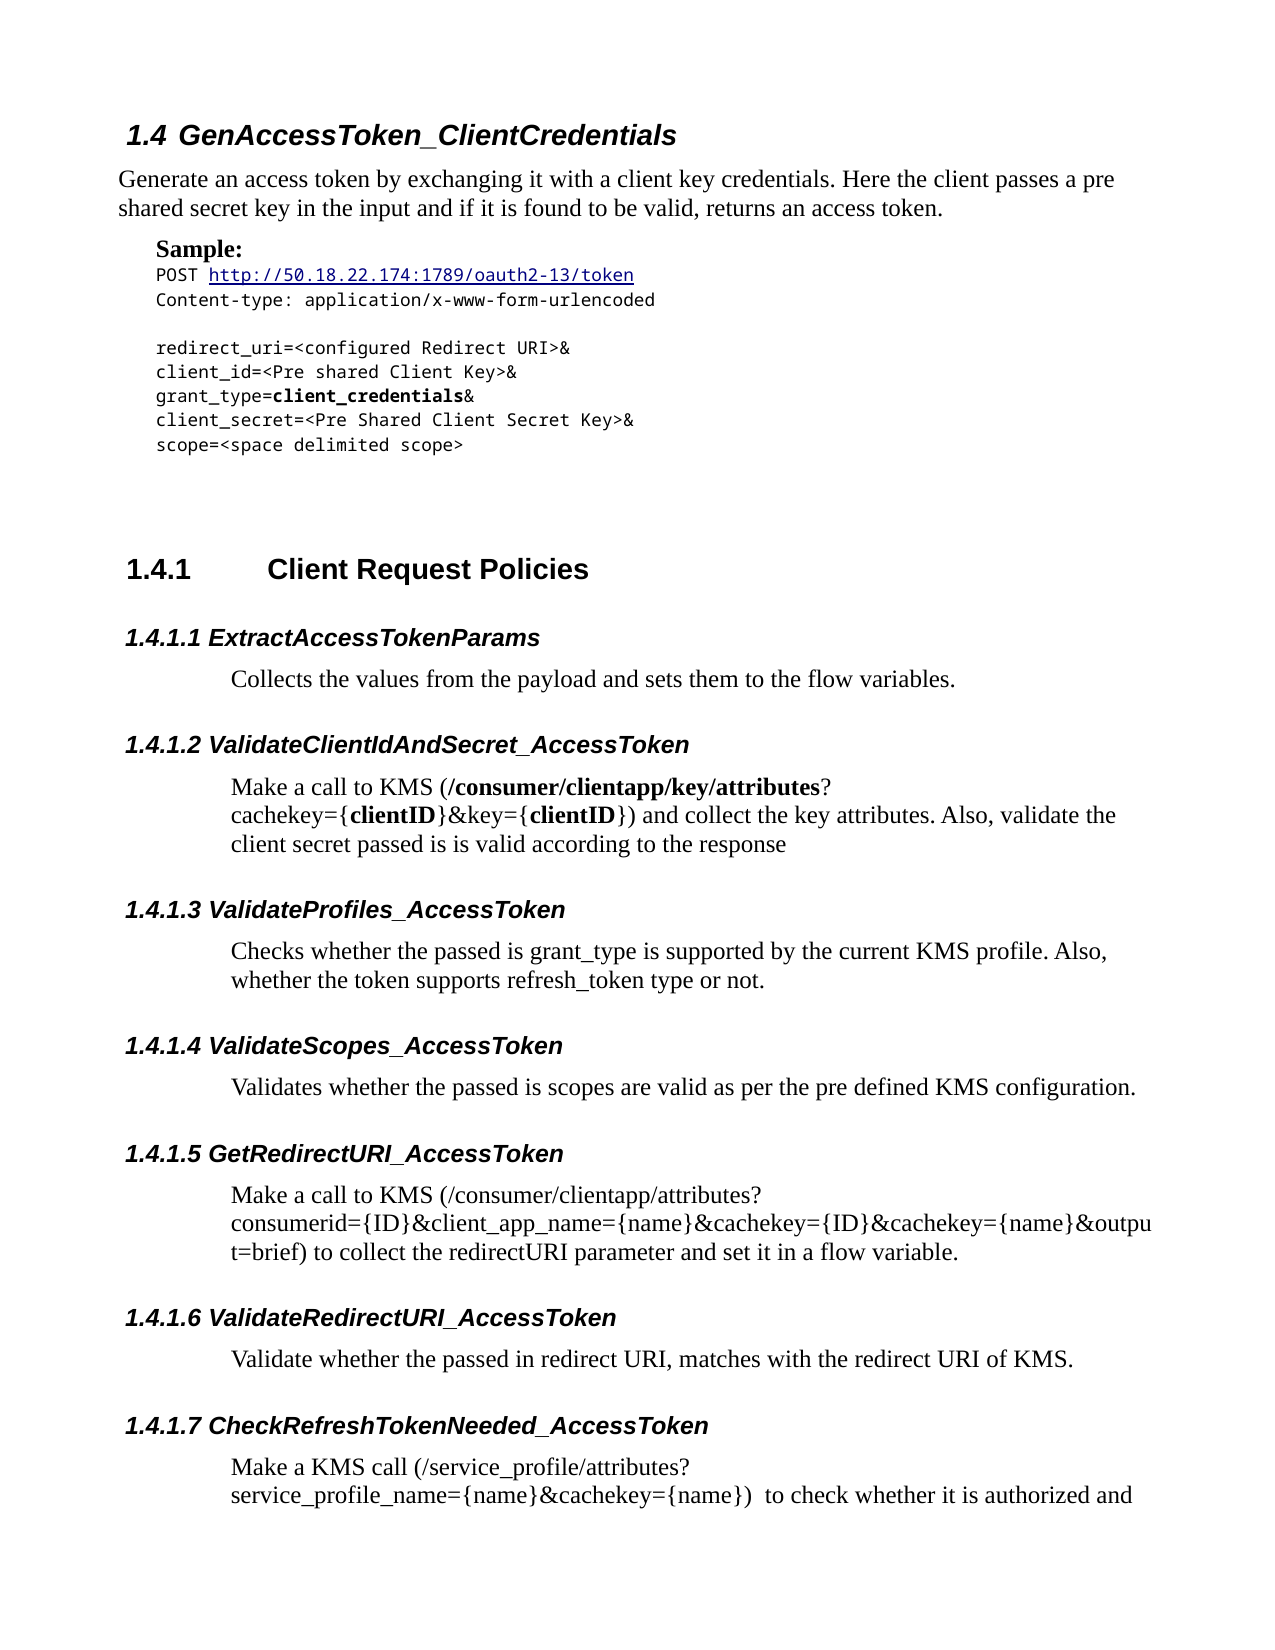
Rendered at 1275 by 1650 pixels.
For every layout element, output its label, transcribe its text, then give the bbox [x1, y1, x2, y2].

subtitle ValidateClientIdAndSecret_AccessToken [118, 731, 1157, 759]
list client_secret=<Pre Shared Client Secret Key>& [156, 408, 1157, 432]
list Make a call to KMS (/consumer/clientapp/key/attributes?cachekey={clientID}&key={clientID}) and collect the key attributes. Also, validate the client secret passed is is valid according to the response [231, 772, 1157, 858]
list Collects the values from the payload and sets them to the flow variables. [231, 664, 1157, 693]
list Validates whether the passed is scopes are valid as per the pre defined KMS configuration. [231, 1072, 1157, 1101]
subtitle ValidateProfiles_AccessToken [118, 895, 1157, 924]
list Validate whether the passed in redirect URI, matches with the redirect URI of KMS. [231, 1344, 1157, 1373]
subtitle GetRedirectURI_AccessToken [118, 1139, 1157, 1167]
text Generate an access token by exchanging it with a client key credentials. Here the client passes a pre shared secret key in the input and if it is found to be valid, returns an access token. [118, 164, 1157, 222]
list Content-type: application/x-www-form-urlencoded [156, 287, 1157, 311]
list Checks whether the passed is grant_type is supported by the current KMS profile. Also, whether the token supports refresh_token type or not. [231, 936, 1157, 994]
list client_id=<Pre shared Client Key>& [156, 359, 1157, 384]
list Sample: [156, 234, 1157, 263]
subtitle GenAccessToken_ClientCredentials [118, 118, 1157, 152]
subtitle ValidateScopes_AccessToken [118, 1031, 1157, 1060]
list POST http://50.18.22.174:1789/oauth2-13/token [156, 263, 1157, 287]
list Make a KMS call (/service_profile/attributes?service_profile_name={name}&cachekey={name}) to check whether it is authorized and [231, 1452, 1157, 1509]
list redirect_uri=<configured Redirect URI>& [156, 335, 1157, 359]
list Make a call to KMS (/consumer/clientapp/attributes?consumerid={ID}&client_app_name={name}&cachekey={ID}&cachekey={name}&output=brief) to collect the redirectURI parameter and set it in a flow variable. [231, 1180, 1157, 1266]
subtitle ValidateRedirectURI_AccessToken [118, 1303, 1157, 1332]
list scope=<space delimited scope> [156, 432, 1157, 456]
subtitle CheckRefreshTokenNeeded_AccessToken [118, 1411, 1157, 1439]
list grant_type=client_credentials& [156, 384, 1157, 408]
subtitle Client Request Policies [118, 552, 1157, 586]
subtitle ExtractAccessTokenParams [118, 623, 1157, 652]
